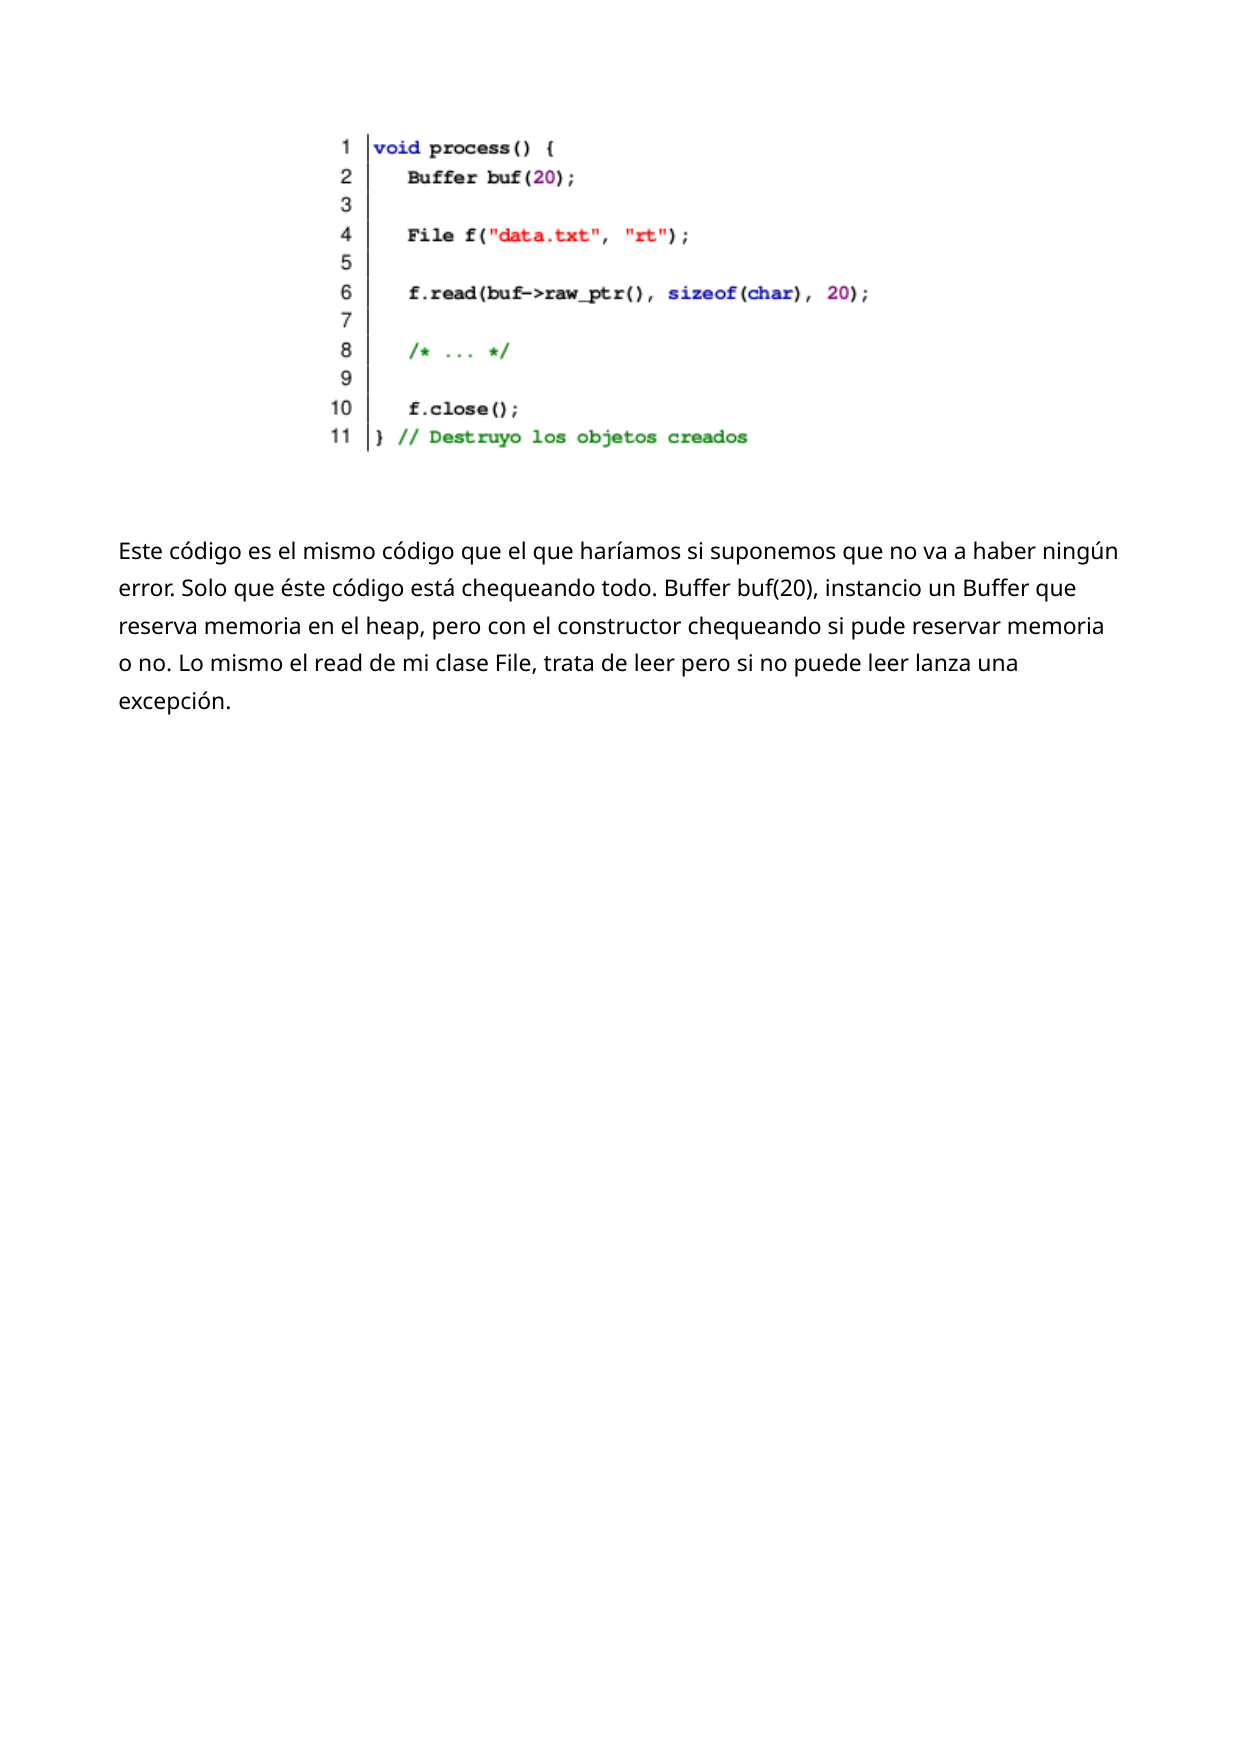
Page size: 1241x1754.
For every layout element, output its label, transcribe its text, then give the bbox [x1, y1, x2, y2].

picture [319, 118, 921, 490]
text Este código es el mismo código que el que haríamos si suponemos que no va a haber ningún error. Solo que éste código está chequeando todo. Buffer buf(20), instancio un Buffer que reserva memoria en el heap, pero con el constructor chequeando si pude reservar memoria o no. Lo mismo el read de mi clase File, trata de leer pero si no puede leer lanza una excepción. [118, 535, 1122, 716]
